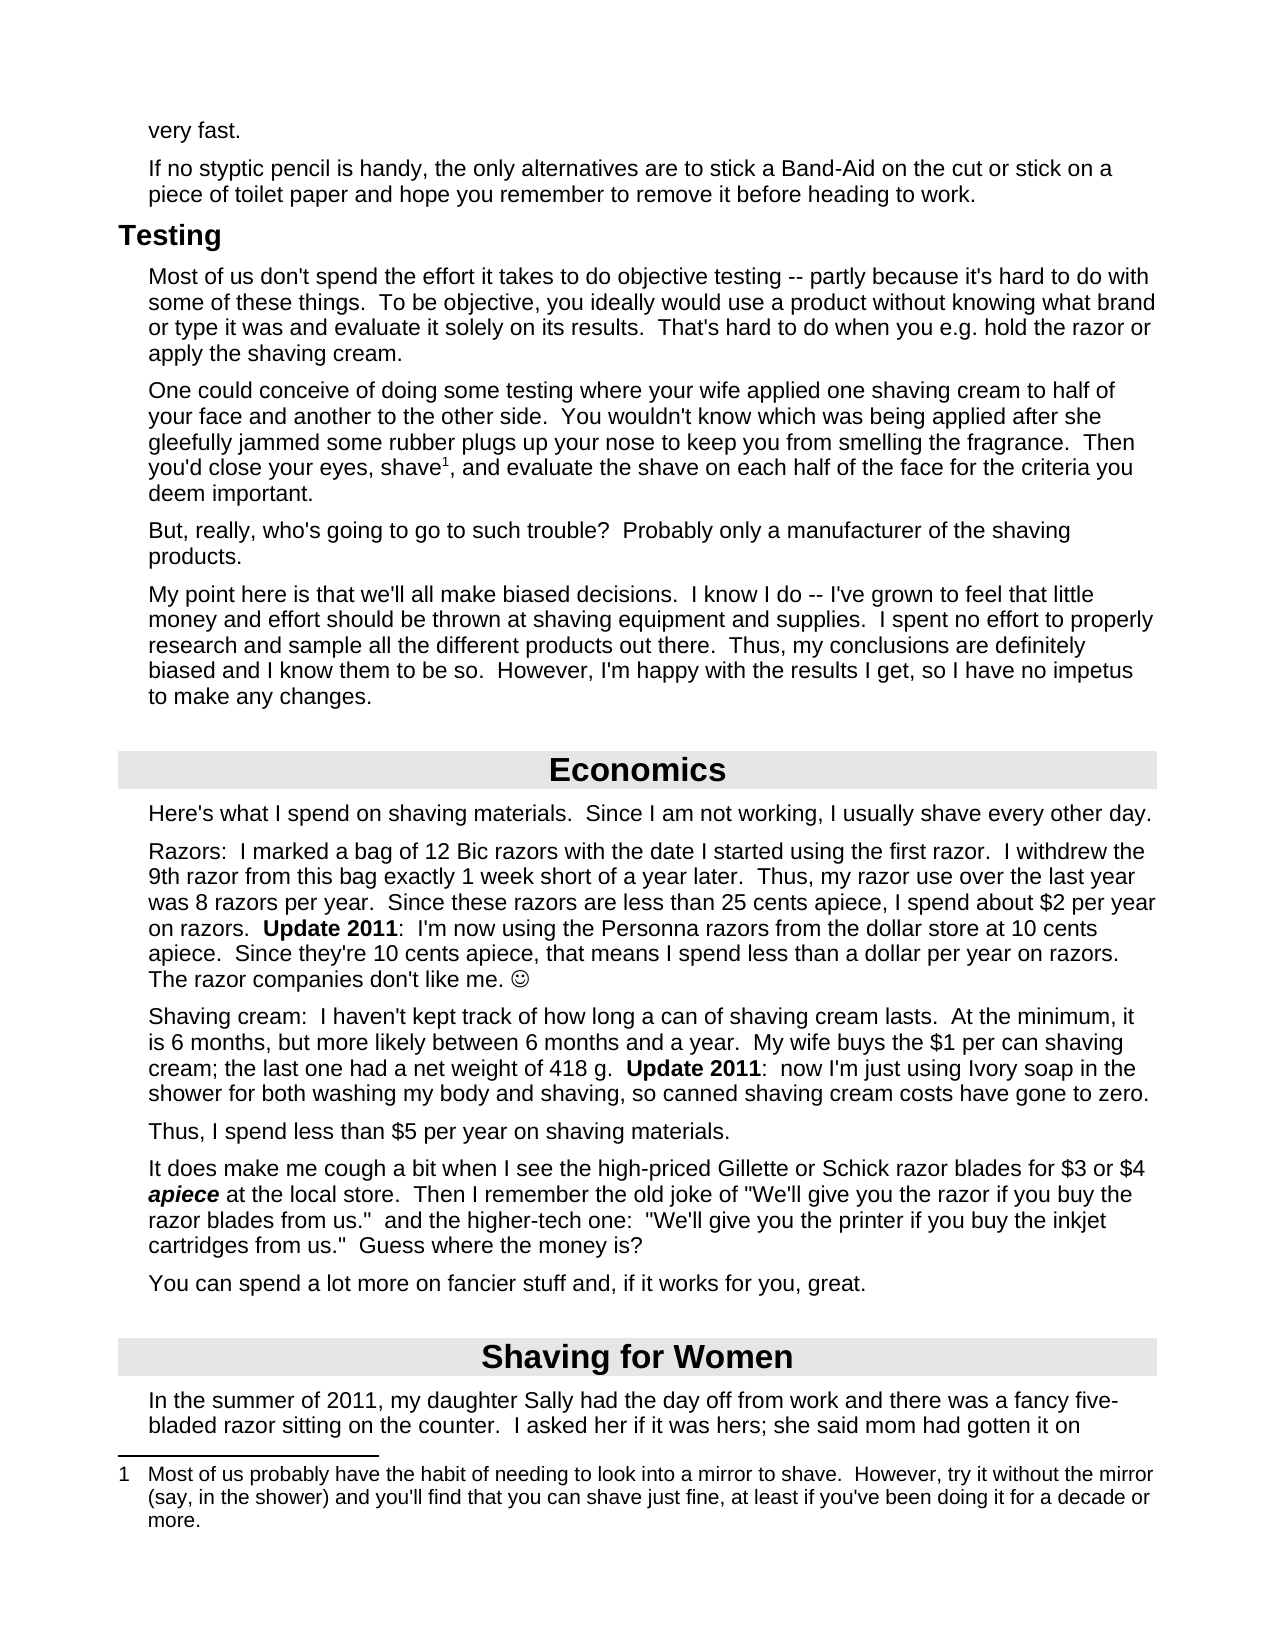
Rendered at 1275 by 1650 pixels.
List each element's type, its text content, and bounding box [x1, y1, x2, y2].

text Most of us don't spend the effort it takes to do objective testing -- partly because it's hard to do with some of these things. To be objective, you ideally would use a product without knowing what brand or type it was and evaluate it solely on its results. That's hard to do when you e.g. hold the razor or apply the shaving cream. [148, 263, 1157, 366]
text If no styptic pencil is handy, the only alternatives are to stick a Band-Aid on the cut or stick on a piece of toilet paper and hope you remember to remove it before heading to work. [148, 156, 1157, 207]
text My point here is that we'll all make biased decisions. I know I do -- I've grown to feel that little money and effort should be thrown at shaving equipment and supplies. I spent no effort to properly research and sample all the different products out there. Thus, my conclusions are definitely biased and I know them to be so. However, I'm happy with the results I get, so I have no impetus to make any changes. [148, 581, 1157, 709]
subtitle Shaving for Women [118, 1338, 1157, 1376]
text Most of us probably have the habit of needing to look into a mirror to shave. However, try it without the mirror (say, in the shower) and you'll find that you can shave just fine, at least if you've been doing it for a decade or more. [118, 1462, 1157, 1532]
text Thus, I spend less than $5 per year on shaving materials. [148, 1118, 1157, 1144]
text But, really, who's going to go to such trouble? Probably only a manufacturer of the shaving products. [148, 518, 1157, 569]
text In the summer of 2011, my daughter Sally had the day off from work and there was a fancy five-bladed razor sitting on the counter. I asked her if it was hers; she said mom had gotten it on [148, 1387, 1157, 1439]
text Razors: I marked a bag of 12 Bic razors with the date I started using the first razor. I withdrew the 9th razor from this bag exactly 1 week short of a year later. Thus, my razor use over the last year was 8 razors per year. Since these razors are less than 25 cents apiece, I spend about $2 per year on razors. Update 2011: I'm now using the Personna razors from the dollar store at 10 cents apiece. Since they're 10 cents apiece, that means I spend less than a dollar per year on razors. The razor companies don't like me.  [148, 838, 1157, 992]
text Shaving cream: I haven't kept track of how long a can of shaving cream lasts. At the minimum, it is 6 months, but more likely between 6 months and a year. My wife buys the $1 per can shaving cream; the last one had a net weight of 418 g. Update 2011: now I'm just using Ivory soap in the shower for both washing my body and shaving, so canned shaving cream costs have gone to zero. [148, 1004, 1157, 1107]
text very fast. [148, 118, 1157, 144]
text Here's what I spend on shaving materials. Since I am not working, I usually shave every other day. [148, 801, 1157, 826]
text It does make me cough a bit when I see the high-priced Gillette or Schick razor blades for $3 or $4 apiece at the local store. Then I remember the old joke of "We'll give you the razor if you buy the razor blades from us." and the higher-tech one: "We'll give you the printer if you buy the inkjet cartridges from us." Guess where the money is? [148, 1156, 1157, 1259]
text You can spend a lot more on fancier stuff and, if it works for you, great. [148, 1271, 1157, 1296]
text One could conceive of doing some testing where your wife applied one shaving cream to half of your face and another to the other side. You wouldn't know which was being applied after she gleefully jammed some rubber plugs up your nose to keep you from smelling the fragrance. Then you'd close your eyes, shave, and evaluate the shave on each half of the face for the criteria you deem important. [148, 378, 1157, 506]
subtitle Testing [118, 219, 1157, 252]
subtitle Economics [118, 751, 1157, 789]
